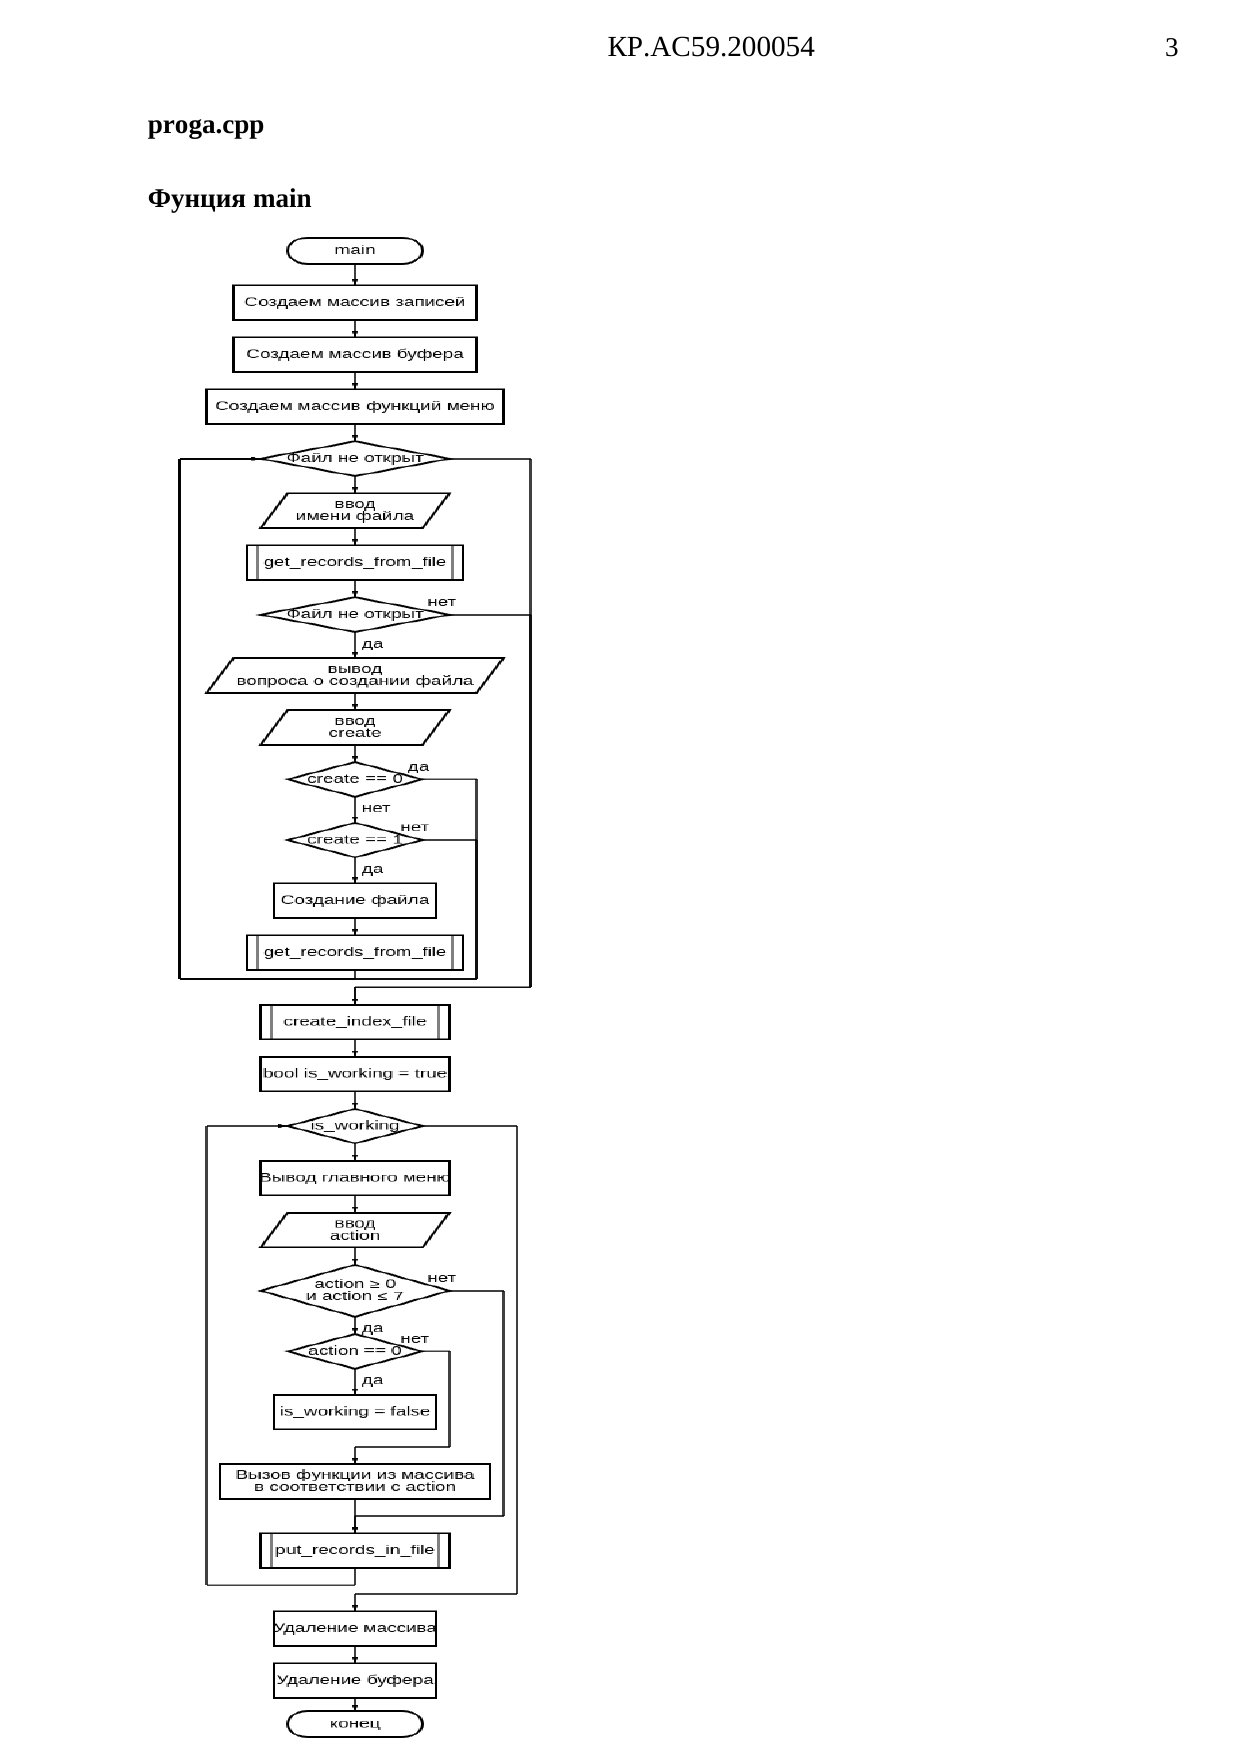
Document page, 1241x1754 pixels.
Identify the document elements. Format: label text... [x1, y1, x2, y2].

text Фунция main [148, 183, 627, 214]
text proga.cpp [148, 108, 627, 139]
picture [153, 220, 558, 1754]
